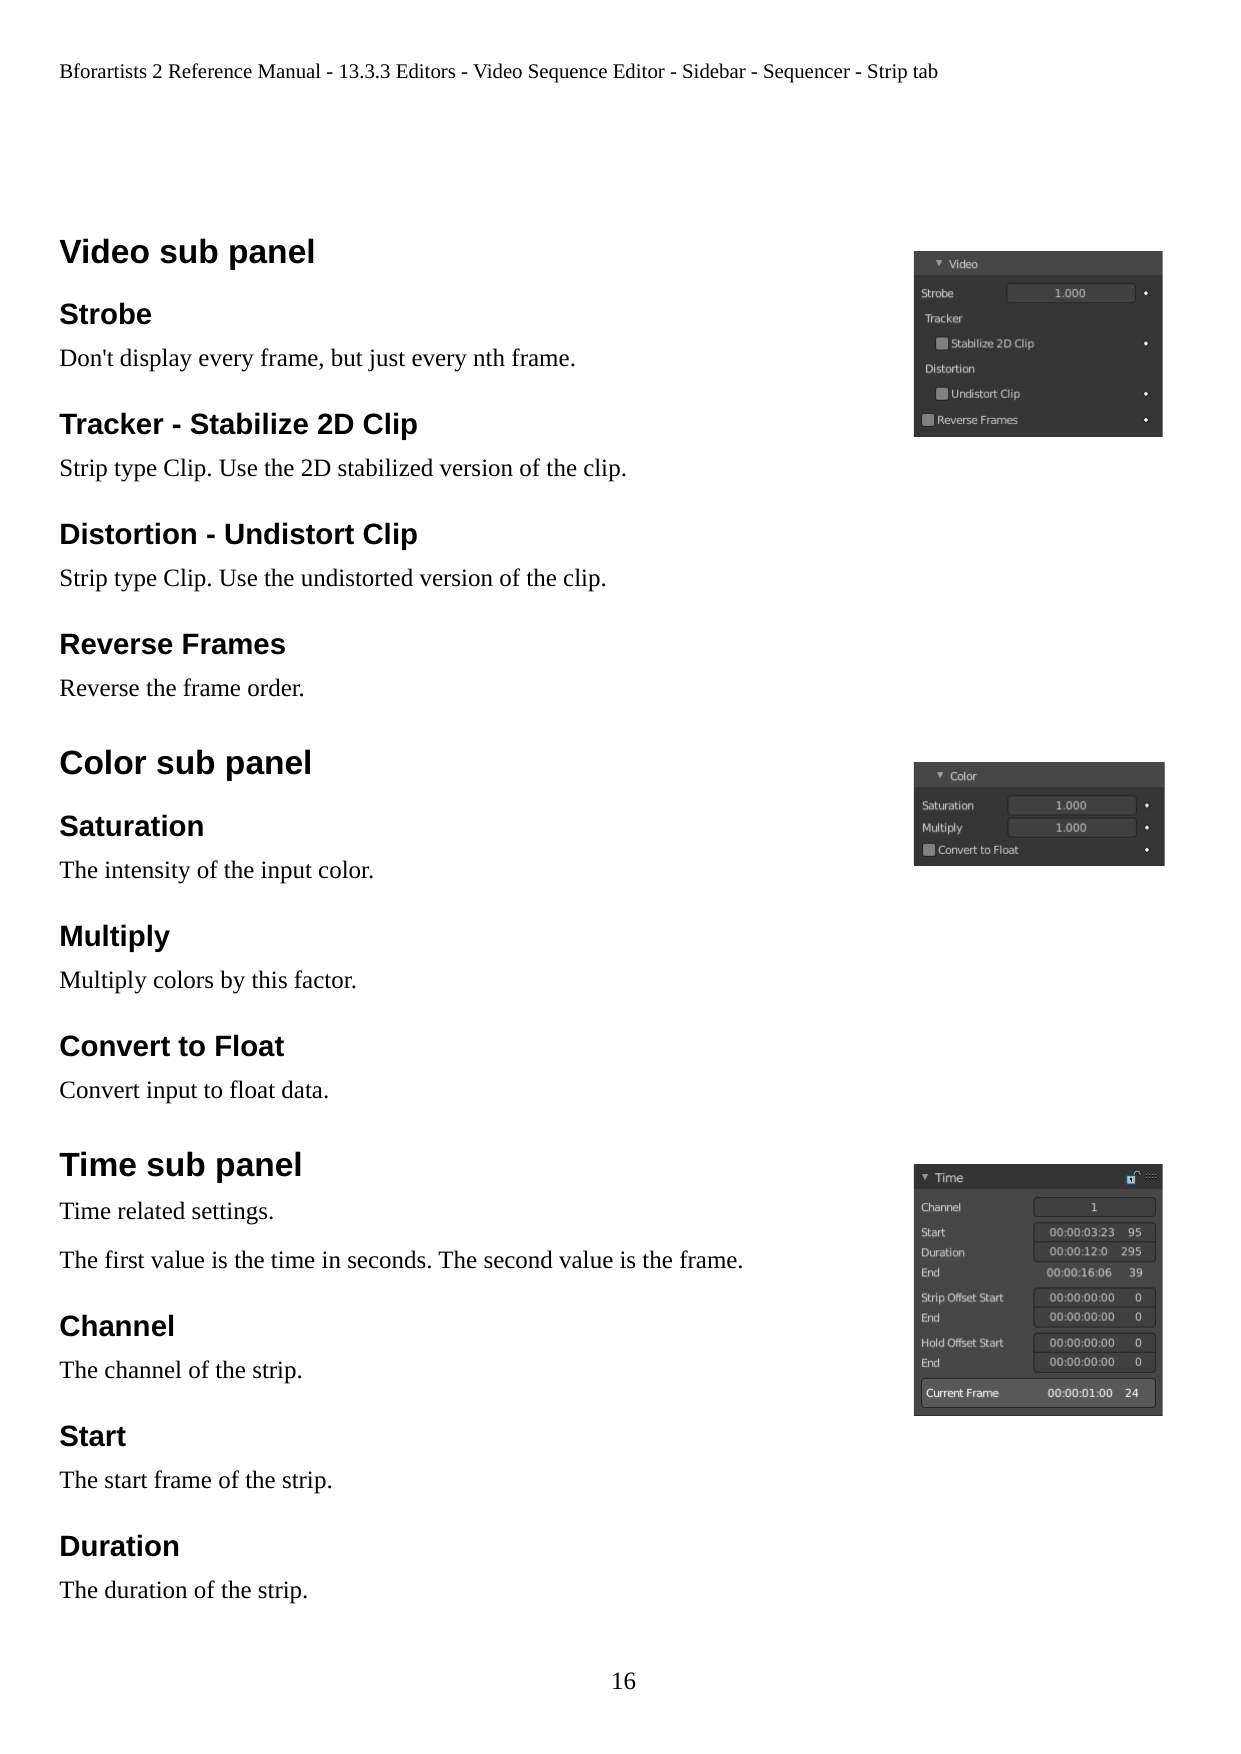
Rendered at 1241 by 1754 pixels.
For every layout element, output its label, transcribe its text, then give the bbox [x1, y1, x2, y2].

subtitle Distortion - Undistort Clip [59, 517, 1181, 551]
picture [913, 762, 1165, 866]
text The start frame of the strip. [59, 1465, 1181, 1493]
text [1163, 1355, 1181, 1384]
text The intensity of the input color. [59, 855, 1181, 884]
subtitle Start [59, 1418, 1181, 1452]
subtitle Strobe [59, 297, 913, 331]
text [1163, 1196, 1181, 1225]
subtitle [1165, 809, 1181, 843]
subtitle Duration [59, 1528, 1181, 1562]
subtitle Convert to Float [59, 1029, 1181, 1062]
text Multiply colors by this factor. [59, 965, 1181, 994]
text Strip type Clip. Use the 2D stabilized version of the clip. [59, 453, 1181, 482]
picture [913, 251, 1163, 437]
picture [913, 1164, 1163, 1416]
text Convert input to float data. [59, 1075, 1181, 1104]
text Reverse the frame order. [59, 673, 1181, 702]
subtitle Saturation [59, 809, 913, 843]
text The channel of the strip. [59, 1355, 913, 1384]
subtitle Channel [59, 1309, 913, 1342]
text Don't display every frame, but just every nth frame. [59, 343, 913, 372]
subtitle Video sub panel [59, 232, 1181, 270]
text Strip type Clip. Use the undistorted version of the clip. [59, 563, 1181, 592]
subtitle Time sub panel [59, 1145, 1181, 1183]
subtitle [1163, 297, 1181, 331]
subtitle Tracker - Stabilize 2D Clip [59, 407, 1181, 441]
text The first value is the time in seconds. The second value is the frame. [59, 1245, 913, 1274]
subtitle Multiply [59, 919, 1181, 952]
subtitle [1163, 1309, 1181, 1342]
text Time related settings. [59, 1196, 913, 1225]
subtitle Color sub panel [59, 743, 1181, 782]
subtitle Reverse Frames [59, 627, 1181, 661]
text The duration of the strip. [59, 1575, 1181, 1603]
